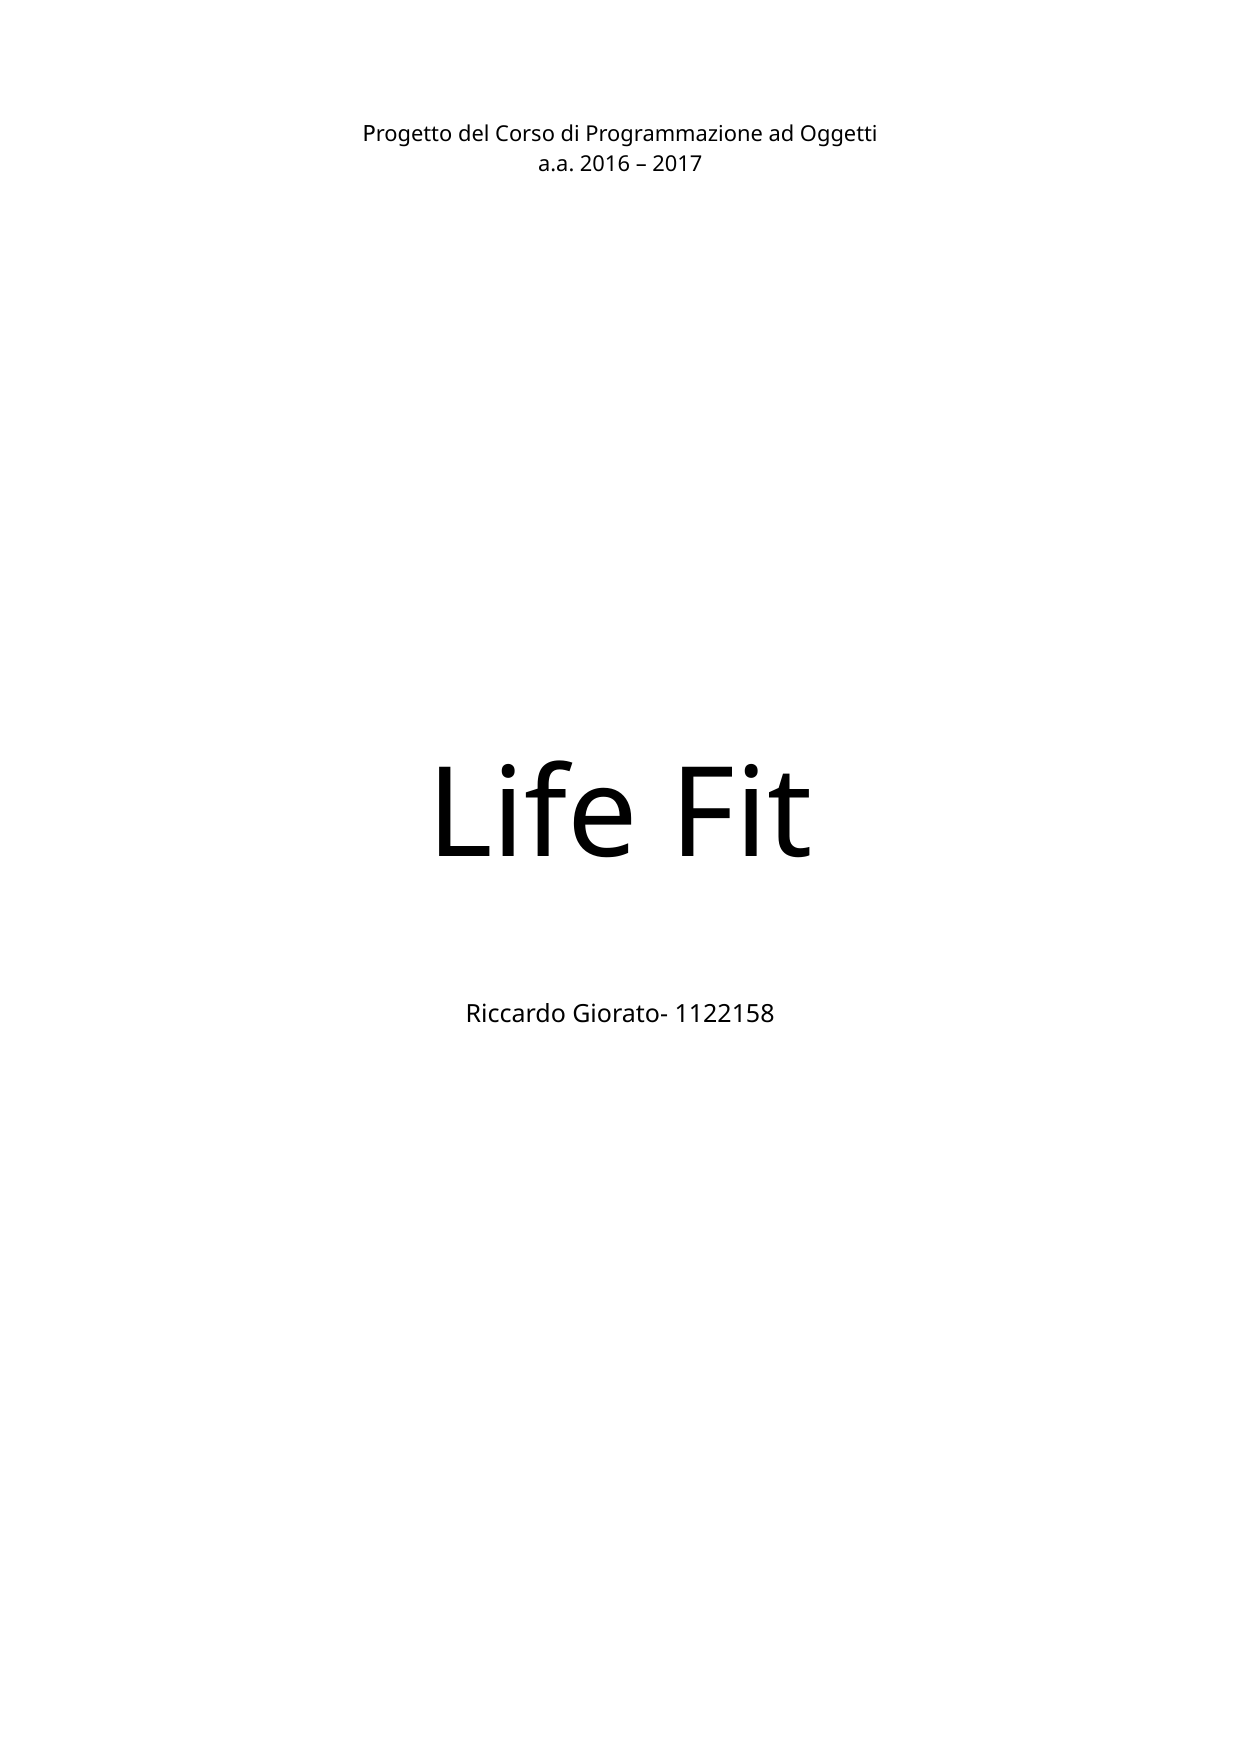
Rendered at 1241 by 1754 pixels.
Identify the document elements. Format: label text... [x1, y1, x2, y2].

text Riccardo Giorato- 1122158 [118, 995, 1122, 1029]
text a.a. 2016 – 2017 [118, 148, 1122, 178]
text Life Fit [118, 723, 1122, 893]
text Progetto del Corso di Programmazione ad Oggetti [118, 118, 1122, 148]
